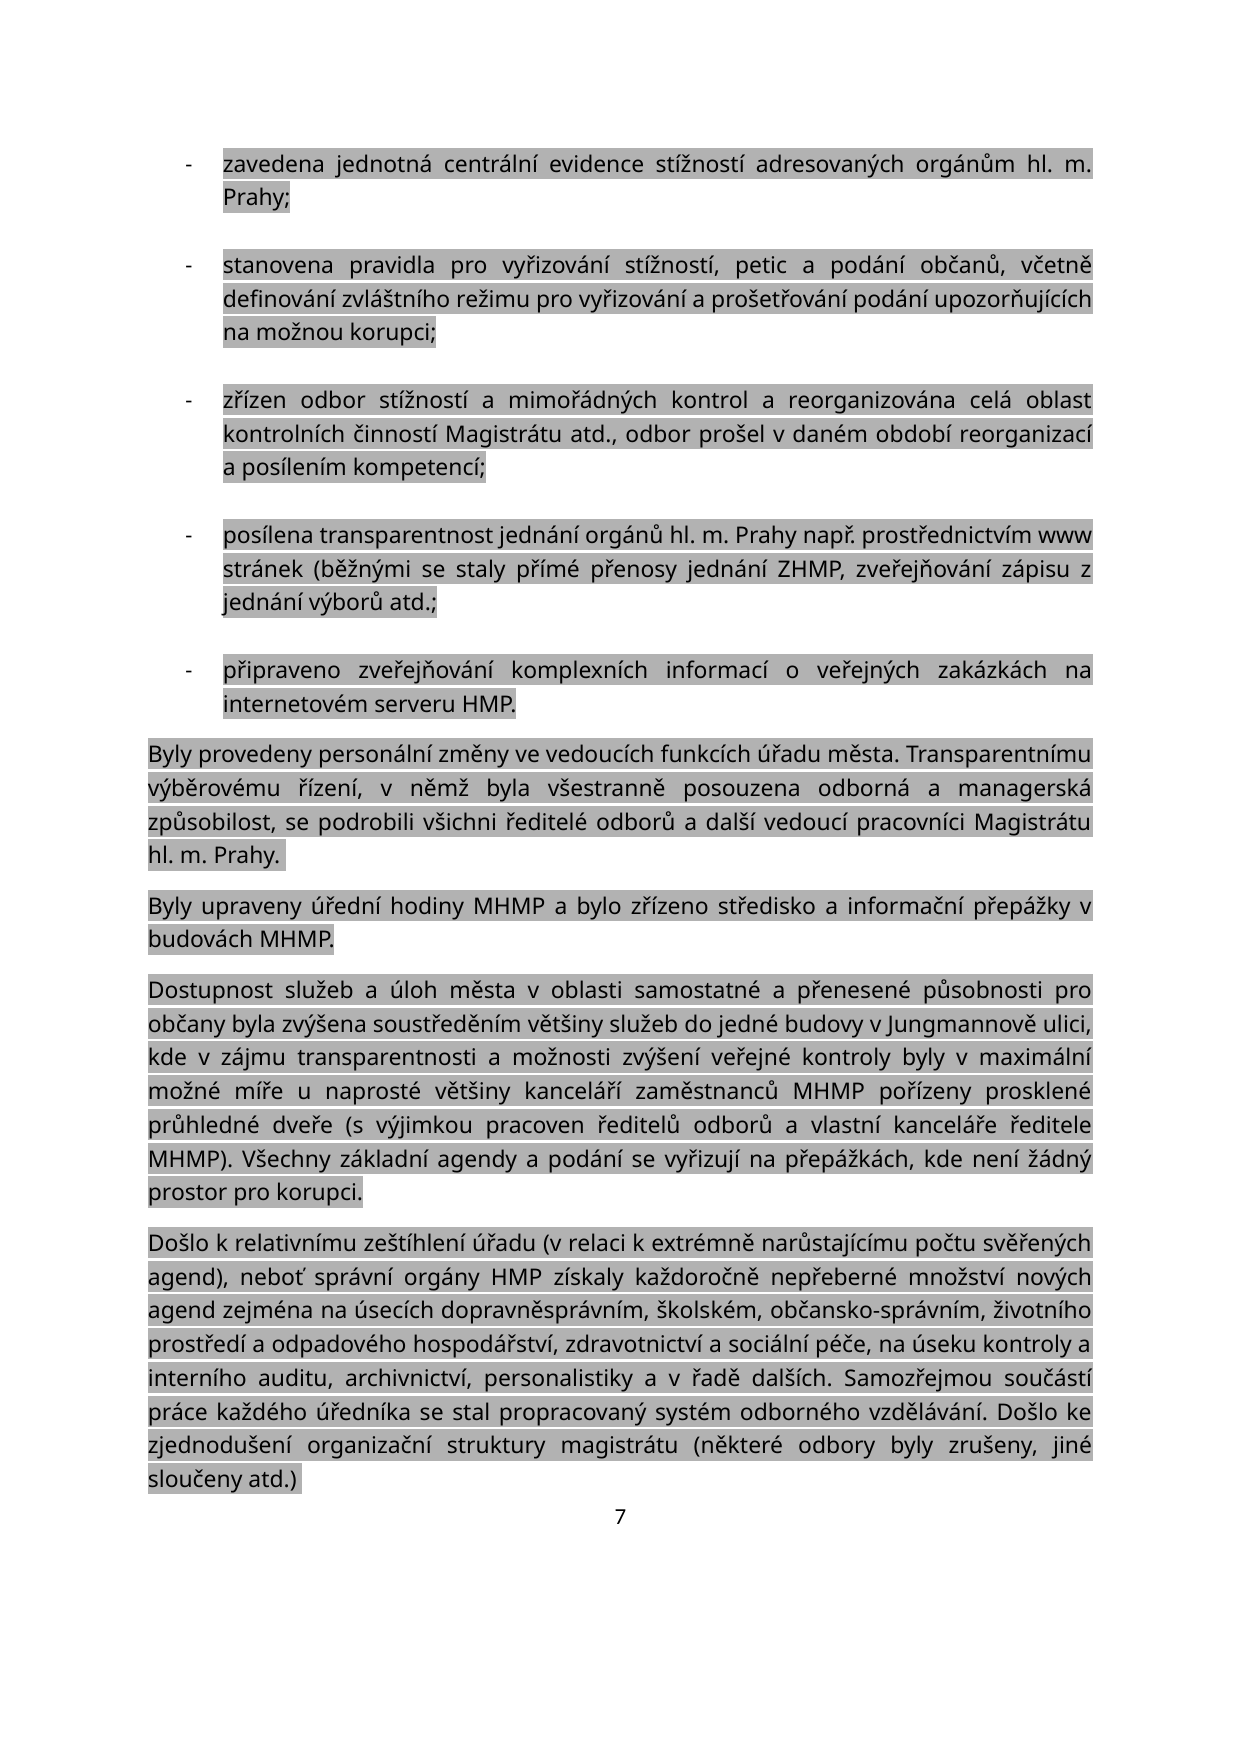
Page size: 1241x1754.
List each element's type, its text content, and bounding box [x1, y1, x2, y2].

list připraveno zveřejňování komplexních informací o veřejných zakázkách na internetovém serveru HMP. [185, 654, 1093, 719]
list zřízen odbor stížností a mimořádných kontrol a reorganizována celá oblast kontrolních činností Magistrátu atd., odbor prošel v daném období reorganizací a posílením kompetencí; [185, 384, 1093, 483]
list zavedena jednotná centrální evidence stížností adresovaných orgánům hl. m. Prahy; [185, 148, 1093, 213]
text Dostupnost služeb a úloh města v oblasti samostatné a přenesené působnosti pro občany byla zvýšena soustředěním většiny služeb do jedné budovy v Jungmannově ulici, kde v zájmu transparentnosti a možnosti zvýšení veřejné kontroly byly v maximální možné míře u naprosté většiny kanceláří zaměstnanců MHMP pořízeny prosklené průhledné dveře (s výjimkou pracoven ředitelů odborů a vlastní kanceláře ředitele MHMP). Všechny základní agendy a podání se vyřizují na přepážkách, kde není žádný prostor pro korupci. [148, 974, 1093, 1208]
list posílena transparentnost jednání orgánů hl. m. Prahy např. prostřednictvím www stránek (běžnými se staly přímé přenosy jednání ZHMP, zveřejňování zápisu z jednání výborů atd.; [185, 519, 1093, 618]
list stanovena pravidla pro vyřizování stížností, petic a podání občanů, včetně definování zvláštního režimu pro vyřizování a prošetřování podání upozorňujících na možnou korupci; [185, 249, 1093, 348]
text Došlo k relativnímu zeštíhlení úřadu (v relaci k extrémně narůstajícímu počtu svěřených agend), neboť správní orgány HMP získaly každoročně nepřeberné množství nových agend zejména na úsecích dopravněsprávním, školském, občansko‐správním, životního prostředí a odpadového hospodářství, zdravotnictví a sociální péče, na úseku kontroly a interního auditu, archivnictví, personalistiky a v řadě dalších. Samozřejmou součástí práce každého úředníka se stal propracovaný systém odborného vzdělávání. Došlo ke zjednodušení organizační struktury magistrátu (některé odbory byly zrušeny, jiné sloučeny atd.) [148, 1227, 1093, 1494]
text Byly provedeny personální změny ve vedoucích funkcích úřadu města. Transparentnímu výběrovému řízení, v němž byla všestranně posouzena odborná a managerská způsobilost, se podrobili všichni ředitelé odborů a další vedoucí pracovníci Magistrátu hl. m. Prahy. [148, 738, 1093, 871]
text Byly upraveny úřední hodiny MHMP a bylo zřízeno středisko a informační přepážky v budovách MHMP. [148, 890, 1093, 955]
